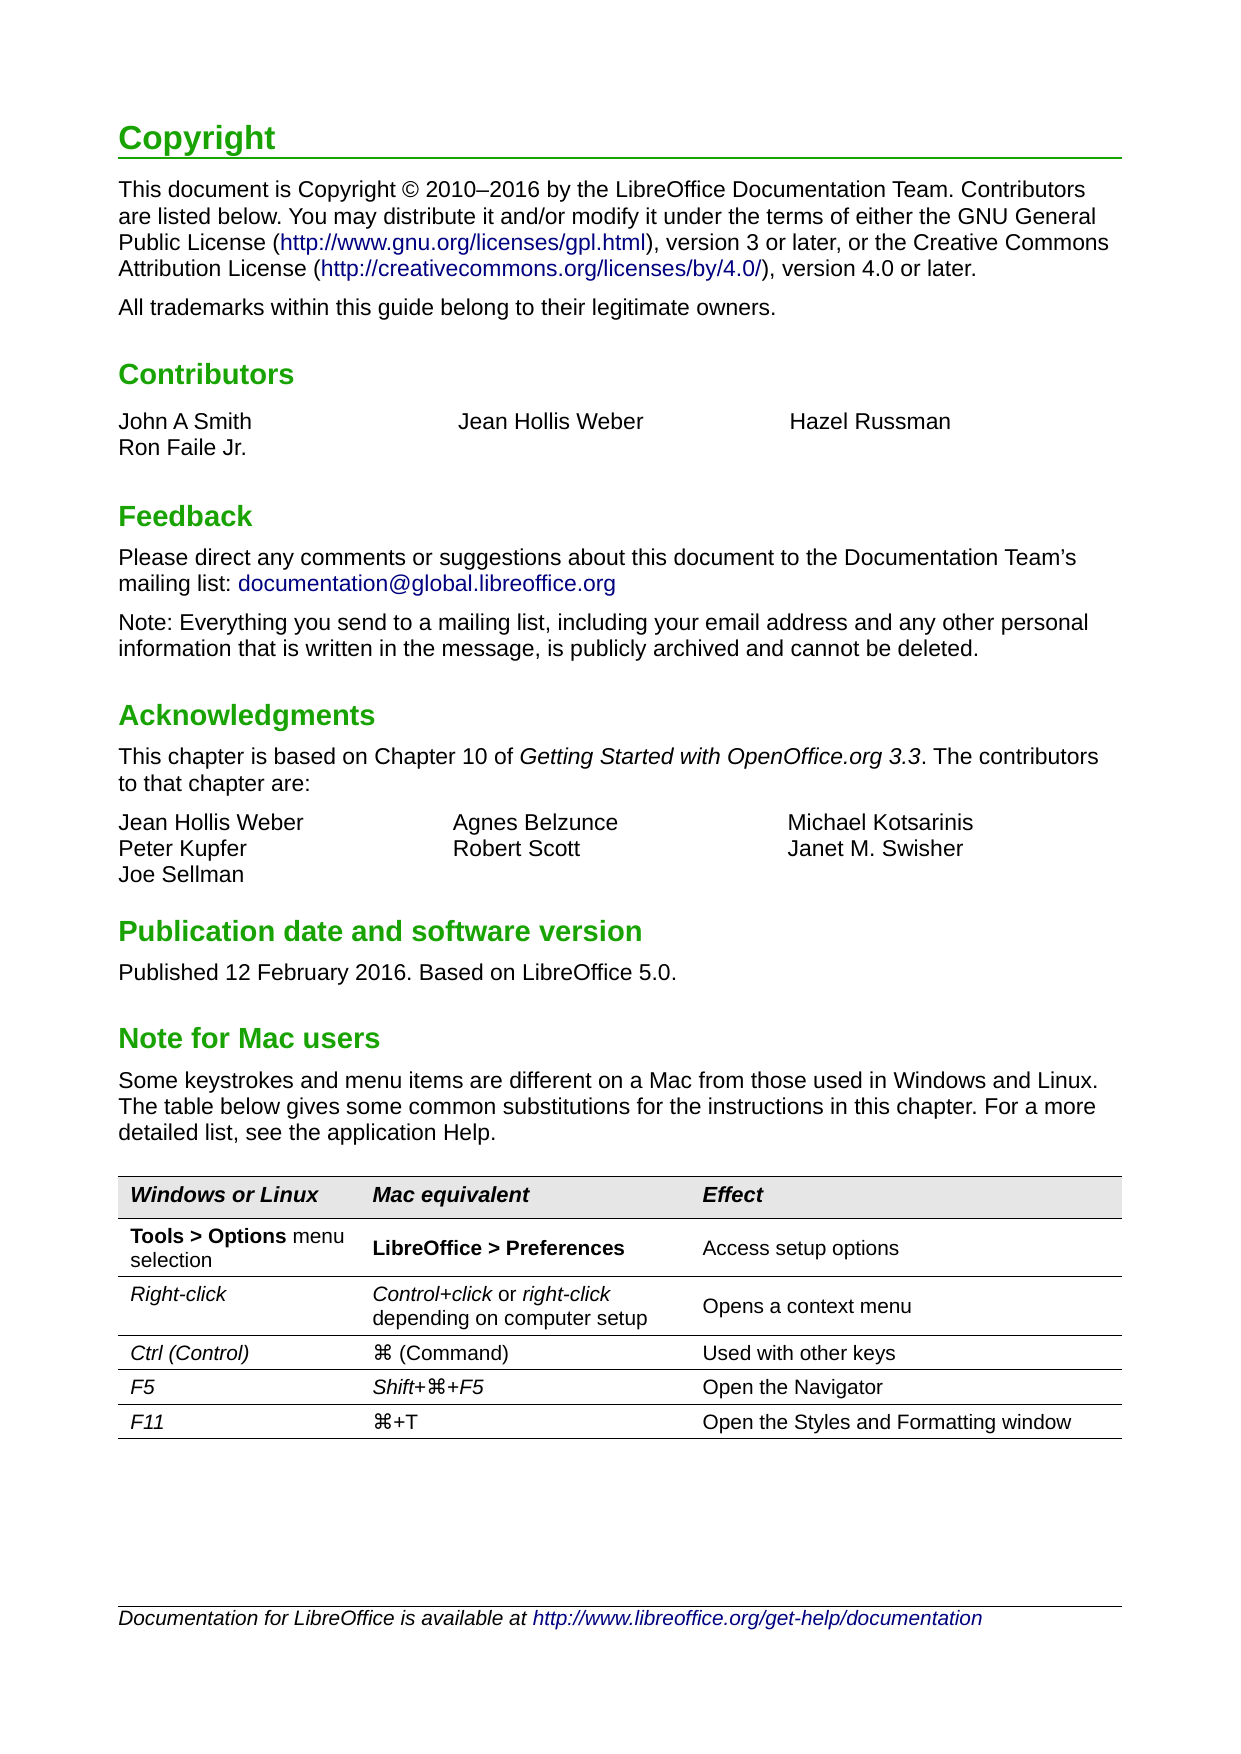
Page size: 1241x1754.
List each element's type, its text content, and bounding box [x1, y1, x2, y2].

table_cell Joe Sellman [118, 861, 453, 890]
subtitle Acknowledgments [118, 698, 1122, 731]
table_header Agnes Belzunce [453, 809, 787, 835]
table_cell Shift+⌘+F5 [360, 1370, 690, 1403]
table_cell F11 [118, 1405, 360, 1438]
table_cell Ron Faile Jr. [118, 434, 458, 463]
table_cell ⌘+T [360, 1405, 690, 1438]
table_cell Control+click or right-click depending on computer setup [360, 1277, 690, 1334]
table_cell Peter Kupfer [118, 835, 453, 861]
table_cell Robert Scott [453, 835, 787, 861]
table_cell Janet M. Swisher [788, 835, 1122, 861]
text This document is Copyright © 2010–2016 by the LibreOffice Documentation Team. Contributors are listed below. You may distribute it and/or modify it under the terms of either the GNU General Public License (http://www.gnu.org/licenses/gpl.html), version 3 or later, or the Creative Commons Attribution License (http://creativecommons.org/licenses/by/4.0/), version 4.0 or later. [118, 176, 1122, 282]
table_cell [453, 861, 787, 890]
table_cell [458, 434, 789, 463]
table_cell Open the Styles and Formatting window [690, 1405, 1122, 1438]
table_header Windows or Linux [118, 1177, 360, 1218]
table_cell Ctrl (Control) [118, 1336, 360, 1369]
table_header Jean Hollis Weber [458, 408, 789, 434]
table_cell Opens a context menu [690, 1277, 1122, 1334]
table_header John A Smith [118, 408, 458, 434]
table_cell Tools > Options menu selection [118, 1219, 360, 1276]
text Some keystrokes and menu items are different on a Mac from those used in Windows and Linux. The table below gives some common substitutions for the instructions in this chapter. For a more detailed list, see the application Help. [118, 1067, 1122, 1146]
subtitle Publication date and software version [118, 913, 1122, 947]
text All trademarks within this guide belong to their legitimate owners. [118, 294, 1122, 321]
subtitle Contributors [118, 357, 1122, 390]
table_cell [788, 861, 1122, 890]
text This chapter is based on Chapter 10 of Getting Started with OpenOffice.org 3.3. The contributors to that chapter are: [118, 743, 1122, 796]
table_header Effect [690, 1177, 1122, 1218]
table_cell Access setup options [690, 1219, 1122, 1276]
table_header Mac equivalent [360, 1177, 690, 1218]
table_cell Open the Navigator [690, 1370, 1122, 1403]
table_cell F5 [118, 1370, 360, 1403]
subtitle Copyright [118, 118, 1122, 157]
table_header Hazel Russman [789, 408, 1122, 434]
subtitle Feedback [118, 498, 1122, 532]
subtitle Note for Mac users [118, 1021, 1122, 1055]
table_cell Right-click [118, 1277, 360, 1334]
text Published 12 February 2016. Based on LibreOffice 5.0. [118, 959, 1122, 985]
table_header Jean Hollis Weber [118, 809, 453, 835]
text Please direct any comments or suggestions about this document to the Documentation Team’s mailing list: documentation@global.libreoffice.org [118, 544, 1122, 597]
table_header Michael Kotsarinis [788, 809, 1122, 835]
table_cell Used with other keys [690, 1336, 1122, 1369]
text Note: Everything you send to a mailing list, including your email address and any other personal information that is written in the message, is publicly archived and cannot be deleted. [118, 609, 1122, 662]
table_cell [789, 434, 1122, 463]
table_cell LibreOffice > Preferences [360, 1219, 690, 1276]
table_cell ⌘ (Command) [360, 1336, 690, 1369]
